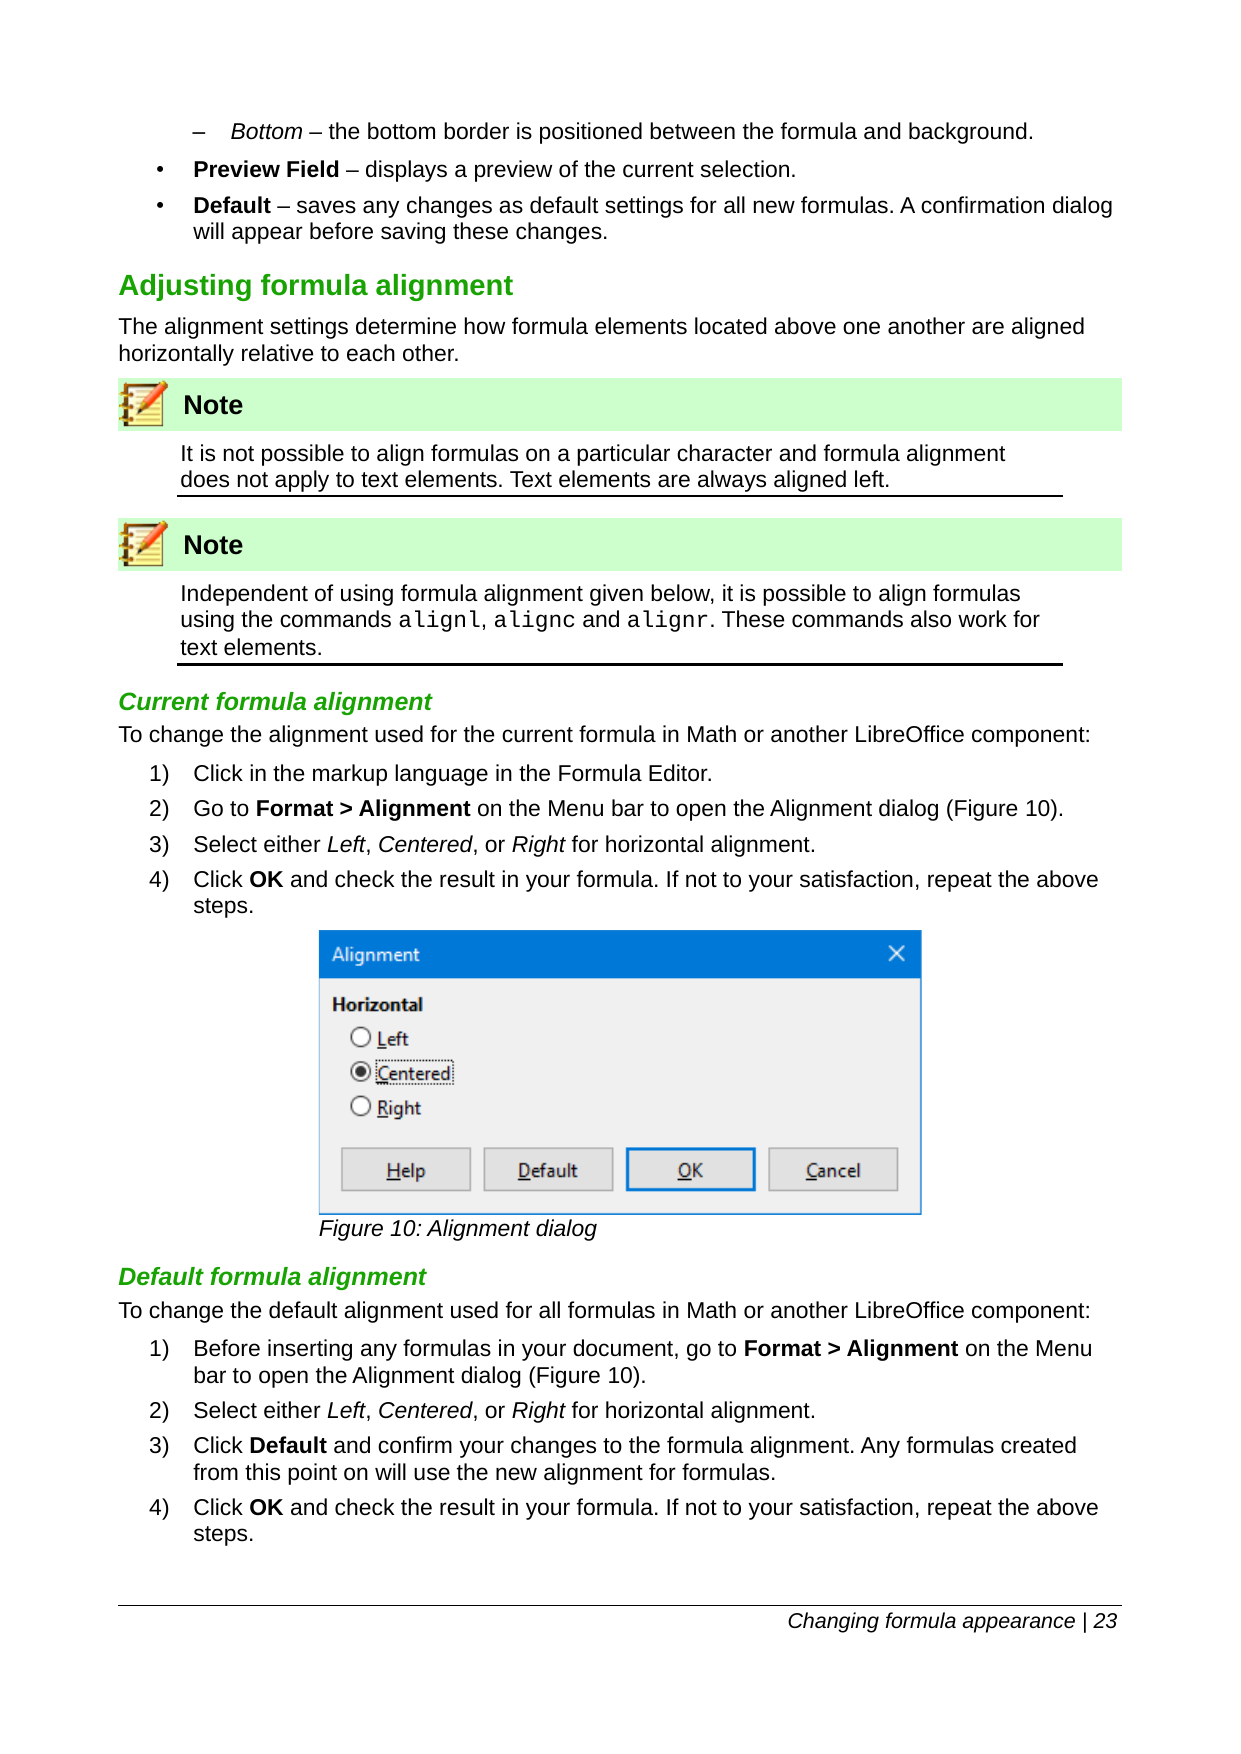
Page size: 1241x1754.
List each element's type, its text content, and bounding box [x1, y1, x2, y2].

list Click OK and check the result in your formula. If not to your satisfaction, repeat the above steps. [169, 866, 1122, 918]
list Click in the markup language in the Formula Editor. [169, 760, 1122, 787]
list Click Default and confirm your changes to the formula alignment. Any formulas created from this point on will use the new alignment for formulas. [169, 1432, 1122, 1485]
subtitle Default formula alignment [118, 1262, 1122, 1291]
picture [119, 519, 170, 570]
subtitle Adjusting formula alignment [118, 268, 1122, 302]
list Click OK and check the result in your formula. If not to your satisfaction, repeat the above steps. [169, 1494, 1122, 1546]
text Independent of using formula alignment given below, it is possible to align formulas using the commands alignl, alignc and alignr. These commands also work for text elements. [177, 576, 1063, 663]
text The alignment settings determine how formula elements located above one another are aligned horizontally relative to each other. [118, 313, 1122, 366]
text To change the alignment used for the current formula in Math or another LibreOffice component: [118, 721, 1122, 748]
picture [318, 930, 922, 1215]
list Go to Format > Alignment on the Menu bar to open the Alignment dialog (Figure 10). [169, 795, 1122, 822]
list Preview Field – displays a preview of the current selection. [156, 156, 1122, 183]
picture [119, 379, 170, 430]
list Bottom – the bottom border is positioned between the formula and background. [192, 118, 1122, 144]
list Before inserting any formulas in your document, go to Format > Alignment on the Menu bar to open the Alignment dialog (Figure 10). [169, 1335, 1122, 1388]
subtitle Current formula alignment [118, 687, 1122, 715]
subtitle Note [118, 378, 1122, 431]
subtitle Note [118, 518, 1122, 571]
text Figure 10: Alignment dialog [319, 1215, 922, 1241]
list Select either Left, Centered, or Right for horizontal alignment. [169, 831, 1122, 857]
text It is not possible to align formulas on a particular character and formula alignment does not apply to text elements. Text elements are always aligned left. [177, 437, 1063, 495]
text To change the default alignment used for all formulas in Math or another LibreOffice component: [118, 1297, 1122, 1323]
list Default – saves any changes as default settings for all new formulas. A confirmation dialog will appear before saving these changes. [156, 192, 1122, 244]
list Select either Left, Centered, or Right for horizontal alignment. [169, 1397, 1122, 1423]
